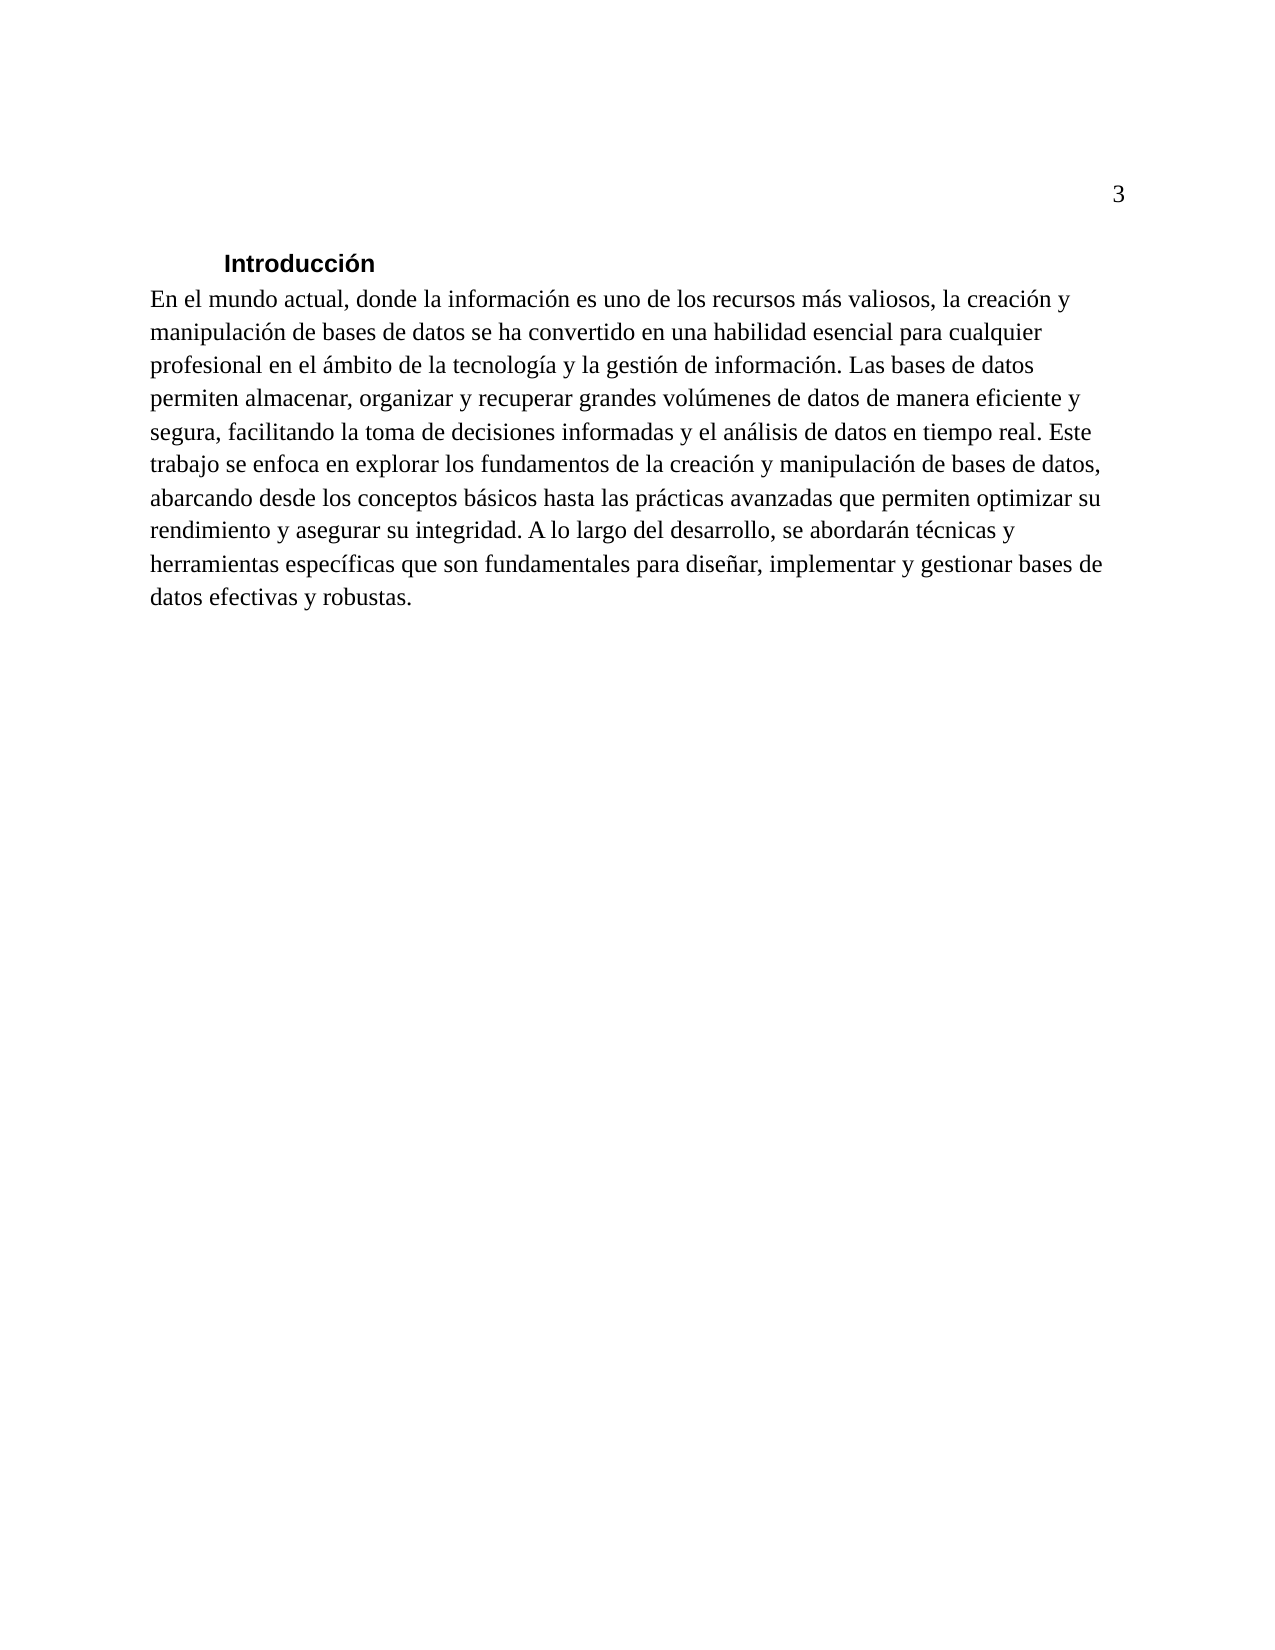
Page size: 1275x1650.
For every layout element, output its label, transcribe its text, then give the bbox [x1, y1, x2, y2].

text En el mundo actual, donde la información es uno de los recursos más valiosos, la creación y manipulación de bases de datos se ha convertido en una habilidad esencial para cualquier profesional en el ámbito de la tecnología y la gestión de información. Las bases de datos permiten almacenar, organizar y recuperar grandes volúmenes de datos de manera eficiente y segura, facilitando la toma de decisiones informadas y el análisis de datos en tiempo real. Este trabajo se enfoca en explorar los fundamentos de la creación y manipulación de bases de datos, abarcando desde los conceptos básicos hasta las prácticas avanzadas que permiten optimizar su rendimiento y asegurar su integridad. A lo largo del desarrollo, se abordarán técnicas y herramientas específicas que son fundamentales para diseñar, implementar y gestionar bases de datos efectivas y robustas. [150, 284, 1125, 610]
subtitle Introducción [150, 249, 1125, 278]
